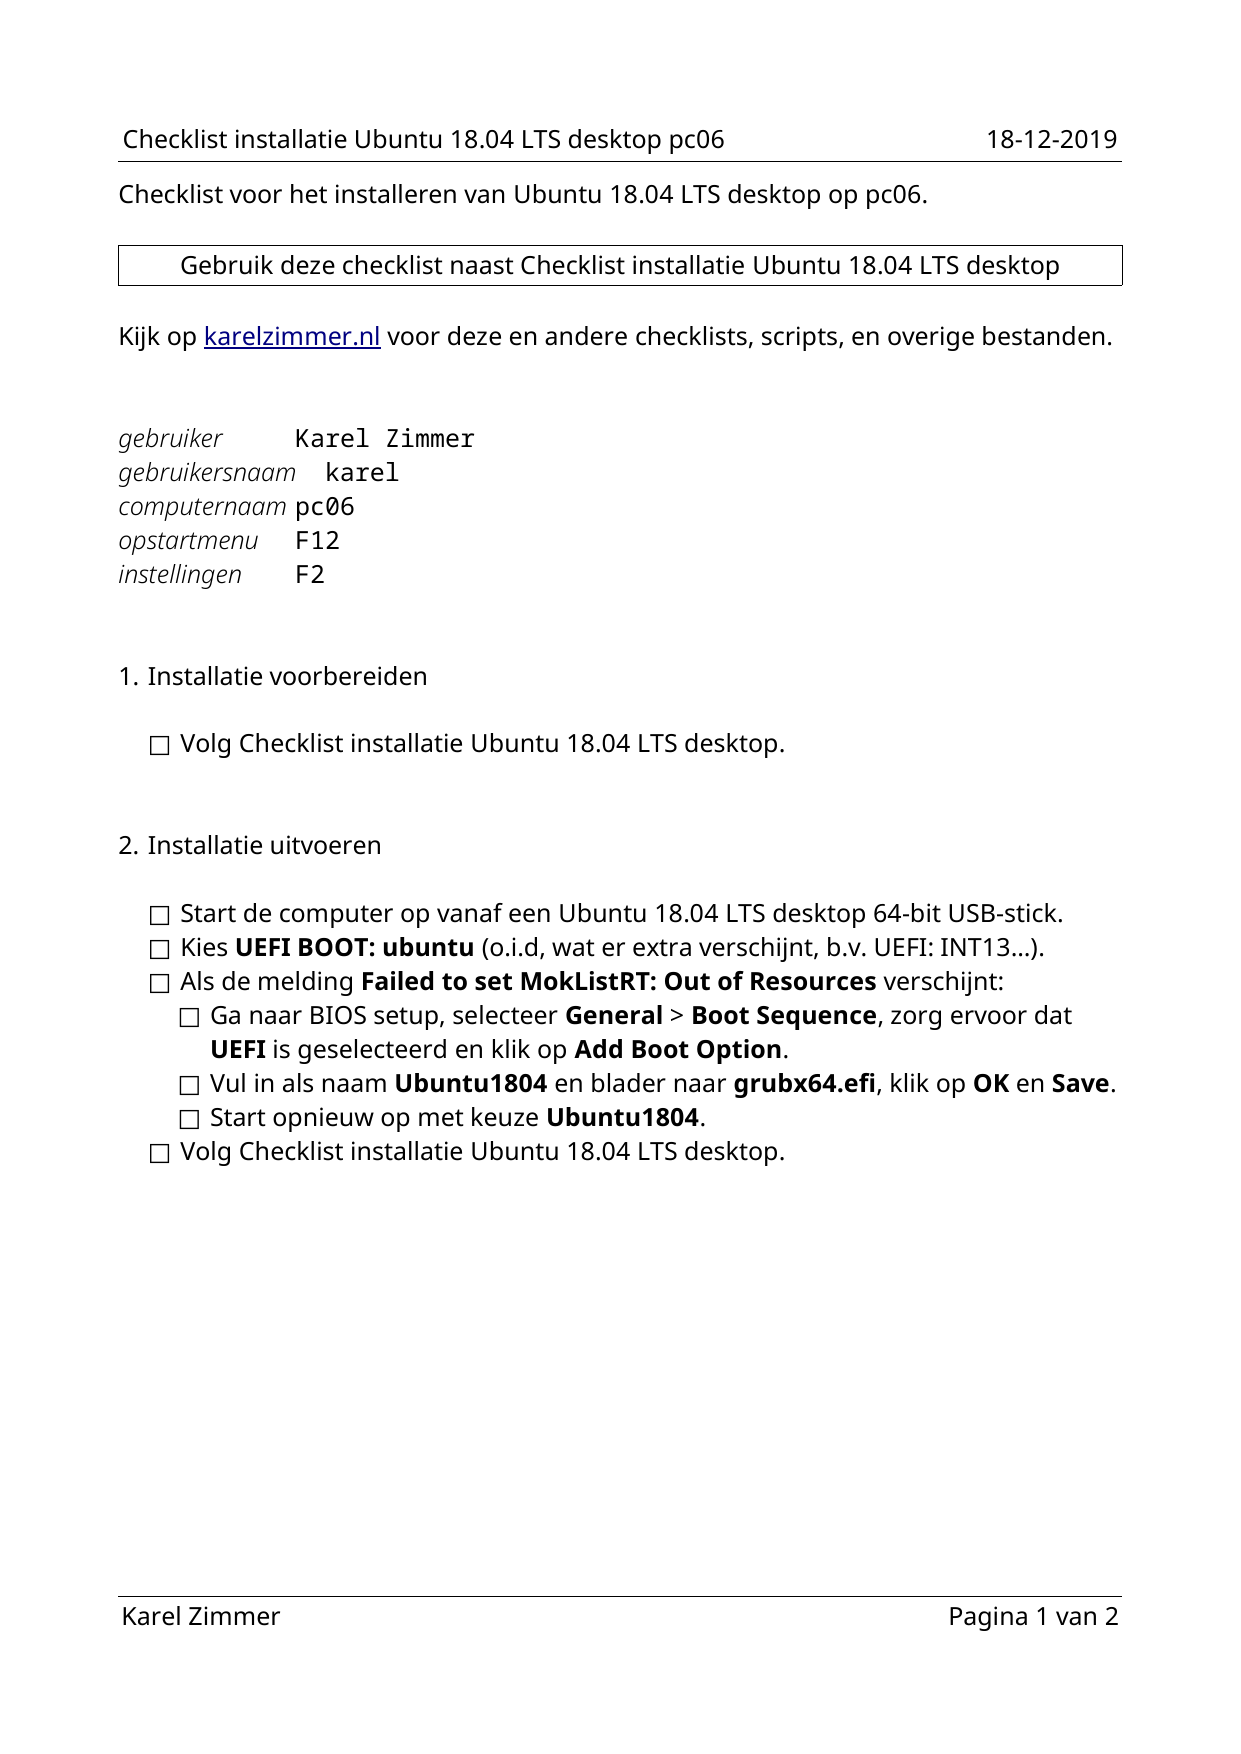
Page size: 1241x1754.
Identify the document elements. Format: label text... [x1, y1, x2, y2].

list Als de melding Failed to set MokListRT: Out of Resources verschijnt: [148, 964, 1122, 998]
text gebruiker Karel Zimmer [118, 421, 1122, 455]
list Installatie uitvoeren [118, 828, 1122, 896]
list Start opnieuw op met keuze Ubuntu1804. [177, 1100, 1122, 1134]
list Installatie voorbereiden [118, 658, 1122, 692]
list Volg Checklist installatie Ubuntu 18.04 LTS desktop. [148, 726, 1122, 760]
list Vul in als naam Ubuntu1804 en blader naar grubx64.efi, klik op OK en Save. [177, 1066, 1122, 1100]
text instellingen F2 [118, 557, 1122, 591]
list Volg Checklist installatie Ubuntu 18.04 LTS desktop. [148, 1134, 1122, 1168]
text computernaam pc06 [118, 489, 1122, 523]
text Checklist voor het installeren van Ubuntu 18.04 LTS desktop op pc06. [118, 177, 1122, 245]
text Kijk op karelzimmer.nl voor deze en andere checklists, scripts, en overige bestanden. [118, 319, 1122, 353]
list Ga naar BIOS setup, selecteer General > Boot Sequence, zorg ervoor dat UEFI is geselecteerd en klik op Add Boot Option. [177, 998, 1122, 1066]
text Gebruik deze checklist naast Checklist installatie Ubuntu 18.04 LTS desktop [119, 246, 1122, 285]
list Kies UEFI BOOT: ubuntu (o.i.d, wat er extra verschijnt, b.v. UEFI: INT13...). [148, 930, 1122, 964]
list Start de computer op vanaf een Ubuntu 18.04 LTS desktop 64-bit USB-stick. [148, 896, 1122, 930]
text gebruikersnaam karel [118, 455, 1122, 489]
text opstartmenu F12 [118, 523, 1122, 557]
